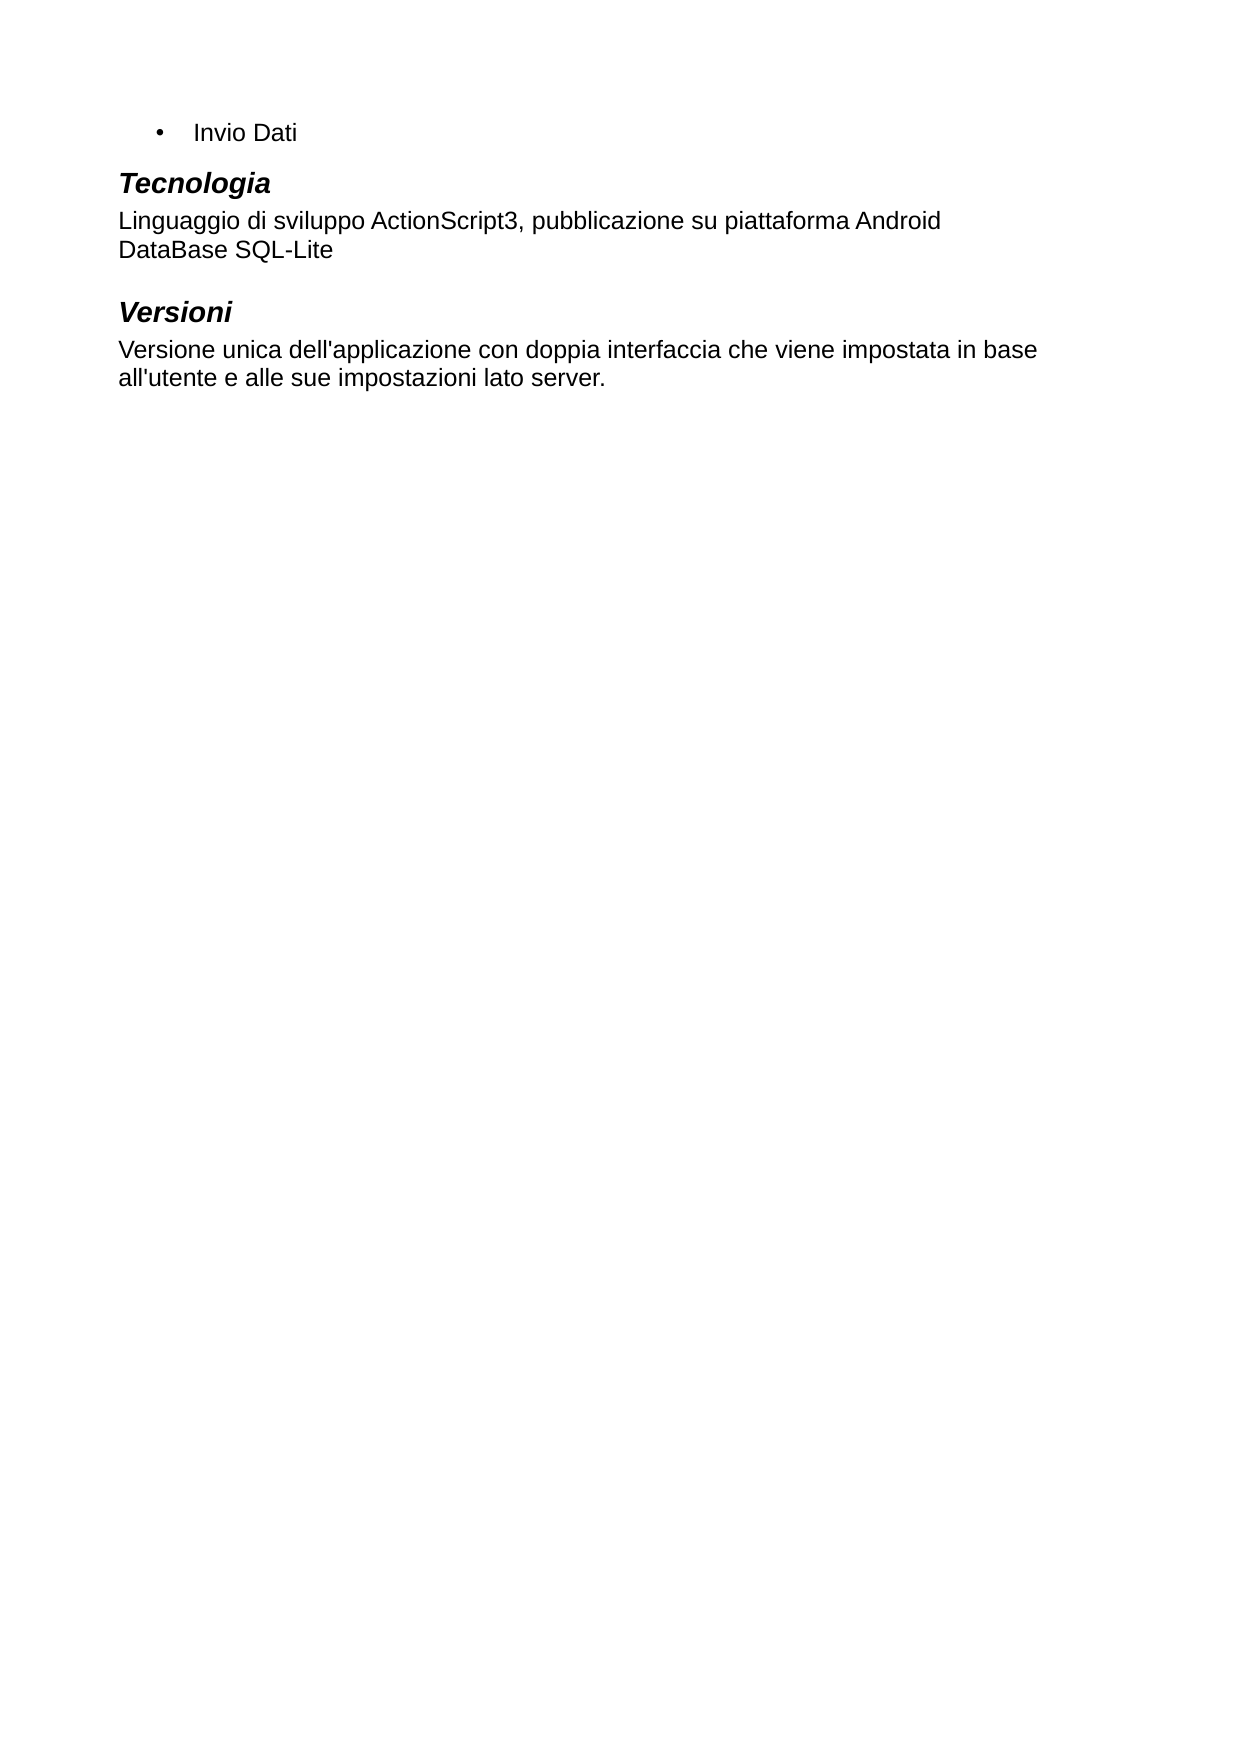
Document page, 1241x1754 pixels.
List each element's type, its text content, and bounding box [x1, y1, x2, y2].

list Invio Dati [156, 118, 1122, 147]
subtitle Versioni [118, 295, 1122, 328]
text Versione unica dell'applicazione con doppia interfaccia che viene impostata in base all'utente e alle sue impostazioni lato server. [118, 335, 1122, 392]
text Linguaggio di sviluppo ActionScript3, pubblicazione su piattaforma Android DataBase SQL-Lite [118, 206, 1122, 263]
subtitle Tecnologia [118, 166, 1122, 199]
